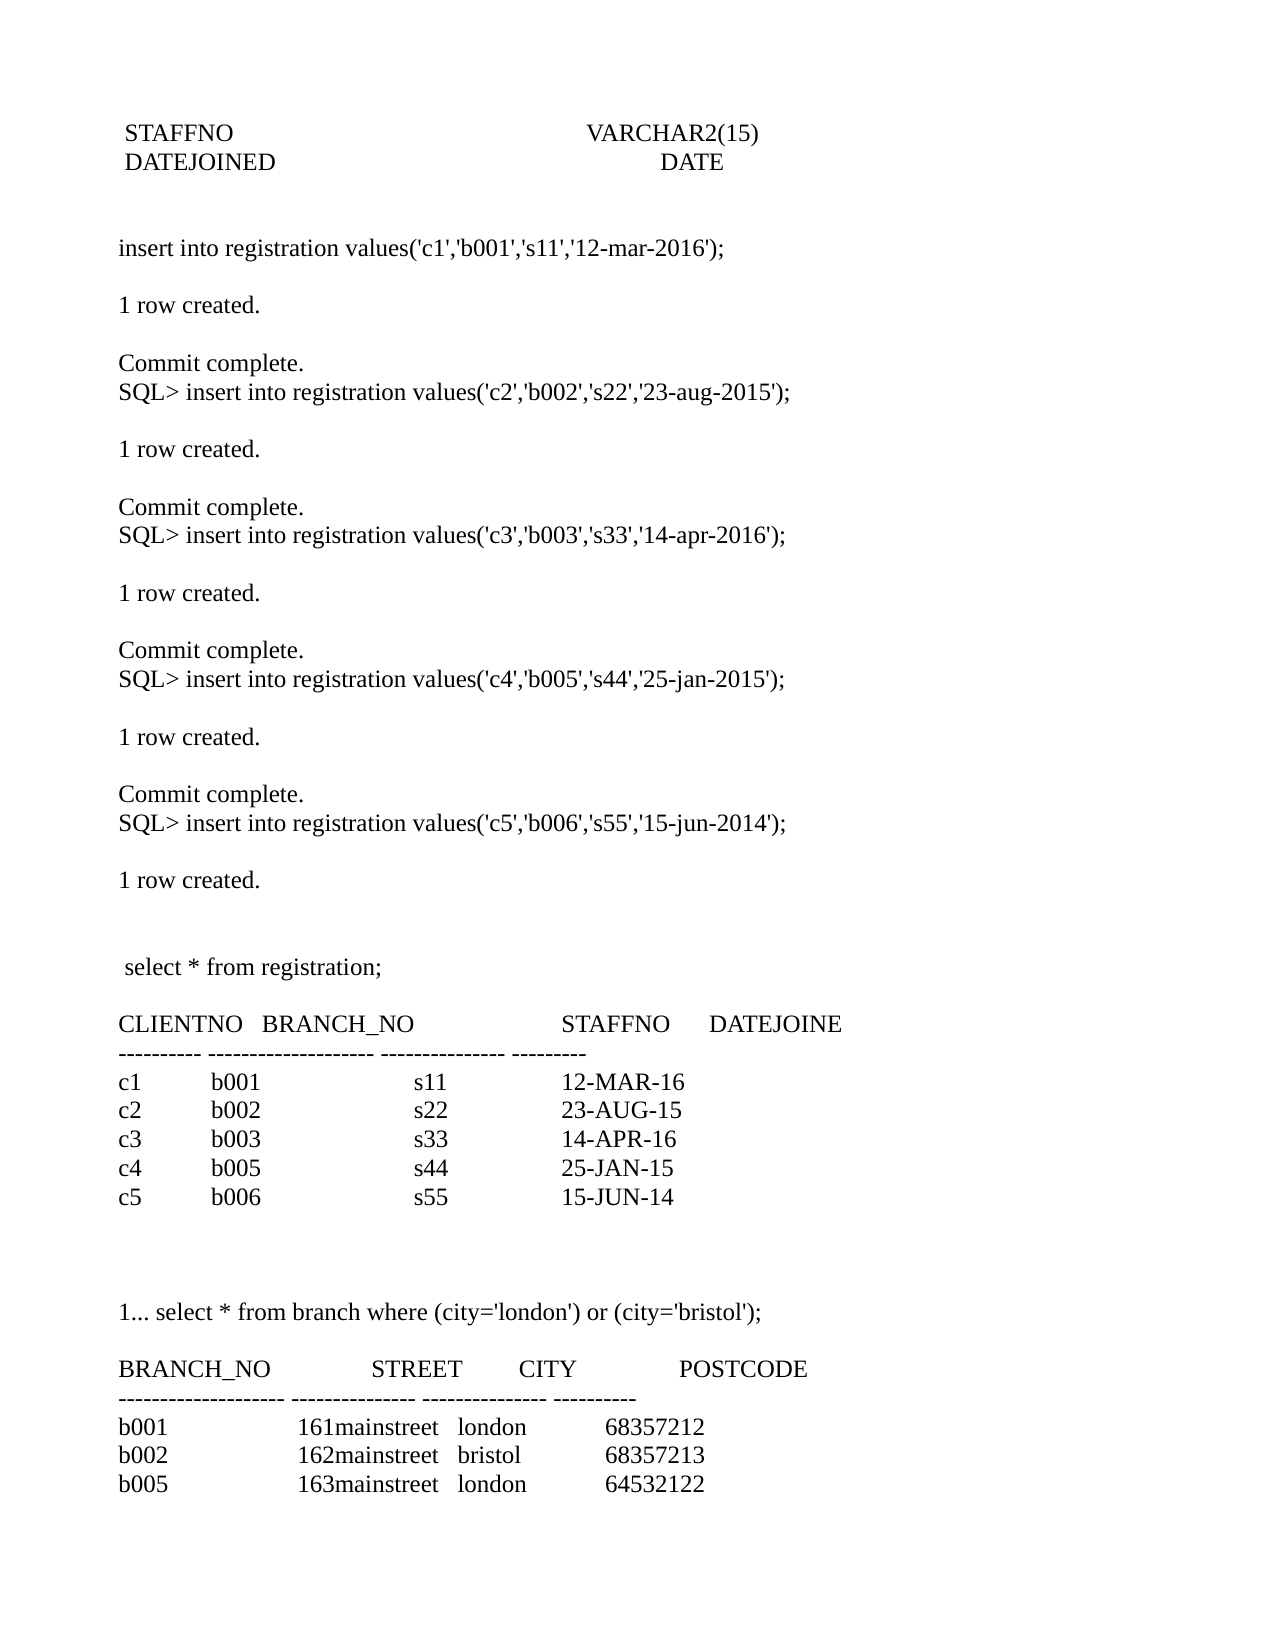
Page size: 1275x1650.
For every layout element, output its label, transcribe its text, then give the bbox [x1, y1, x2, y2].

text CLIENTNO BRANCH_NO STAFFNO DATEJOINE [118, 1009, 1157, 1038]
text SQL> insert into registration values('c5','b006','s55','15-jun-2014'); [118, 808, 1157, 837]
text c2 b002 s22 23-AUG-15 [118, 1096, 1157, 1124]
text insert into registration values('c1','b001','s11','12-mar-2016'); [118, 233, 1157, 262]
text 1 row created. [118, 722, 1157, 751]
text ---------- -------------------- --------------- --------- [118, 1038, 1157, 1067]
text Commit complete. [118, 636, 1157, 664]
text b002 162mainstreet bristol 68357213 [118, 1441, 1157, 1469]
text b001 161mainstreet london 68357212 [118, 1412, 1157, 1441]
text select * from registration; [118, 952, 1157, 981]
text c5 b006 s55 15-JUN-14 [118, 1182, 1157, 1211]
text Commit complete. [118, 779, 1157, 808]
text STAFFNO VARCHAR2(15) [118, 118, 1157, 147]
text c4 b005 s44 25-JAN-15 [118, 1153, 1157, 1182]
text 1... select * from branch where (city='london') or (city='bristol'); [118, 1297, 1157, 1326]
text BRANCH_NO STREET CITY POSTCODE [118, 1354, 1157, 1383]
text SQL> insert into registration values('c4','b005','s44','25-jan-2015'); [118, 664, 1157, 693]
text SQL> insert into registration values('c2','b002','s22','23-aug-2015'); [118, 377, 1157, 406]
text 1 row created. [118, 434, 1157, 463]
text Commit complete. [118, 492, 1157, 521]
text DATEJOINED DATE [118, 147, 1157, 176]
text c1 b001 s11 12-MAR-16 [118, 1067, 1157, 1096]
text SQL> insert into registration values('c3','b003','s33','14-apr-2016'); [118, 521, 1157, 549]
text 1 row created. [118, 578, 1157, 607]
text -------------------- --------------- --------------- ---------- [118, 1383, 1157, 1412]
text b005 163mainstreet london 64532122 [118, 1469, 1157, 1498]
text c3 b003 s33 14-APR-16 [118, 1124, 1157, 1153]
text 1 row created. [118, 866, 1157, 894]
text 1 row created. [118, 291, 1157, 319]
text Commit complete. [118, 348, 1157, 377]
